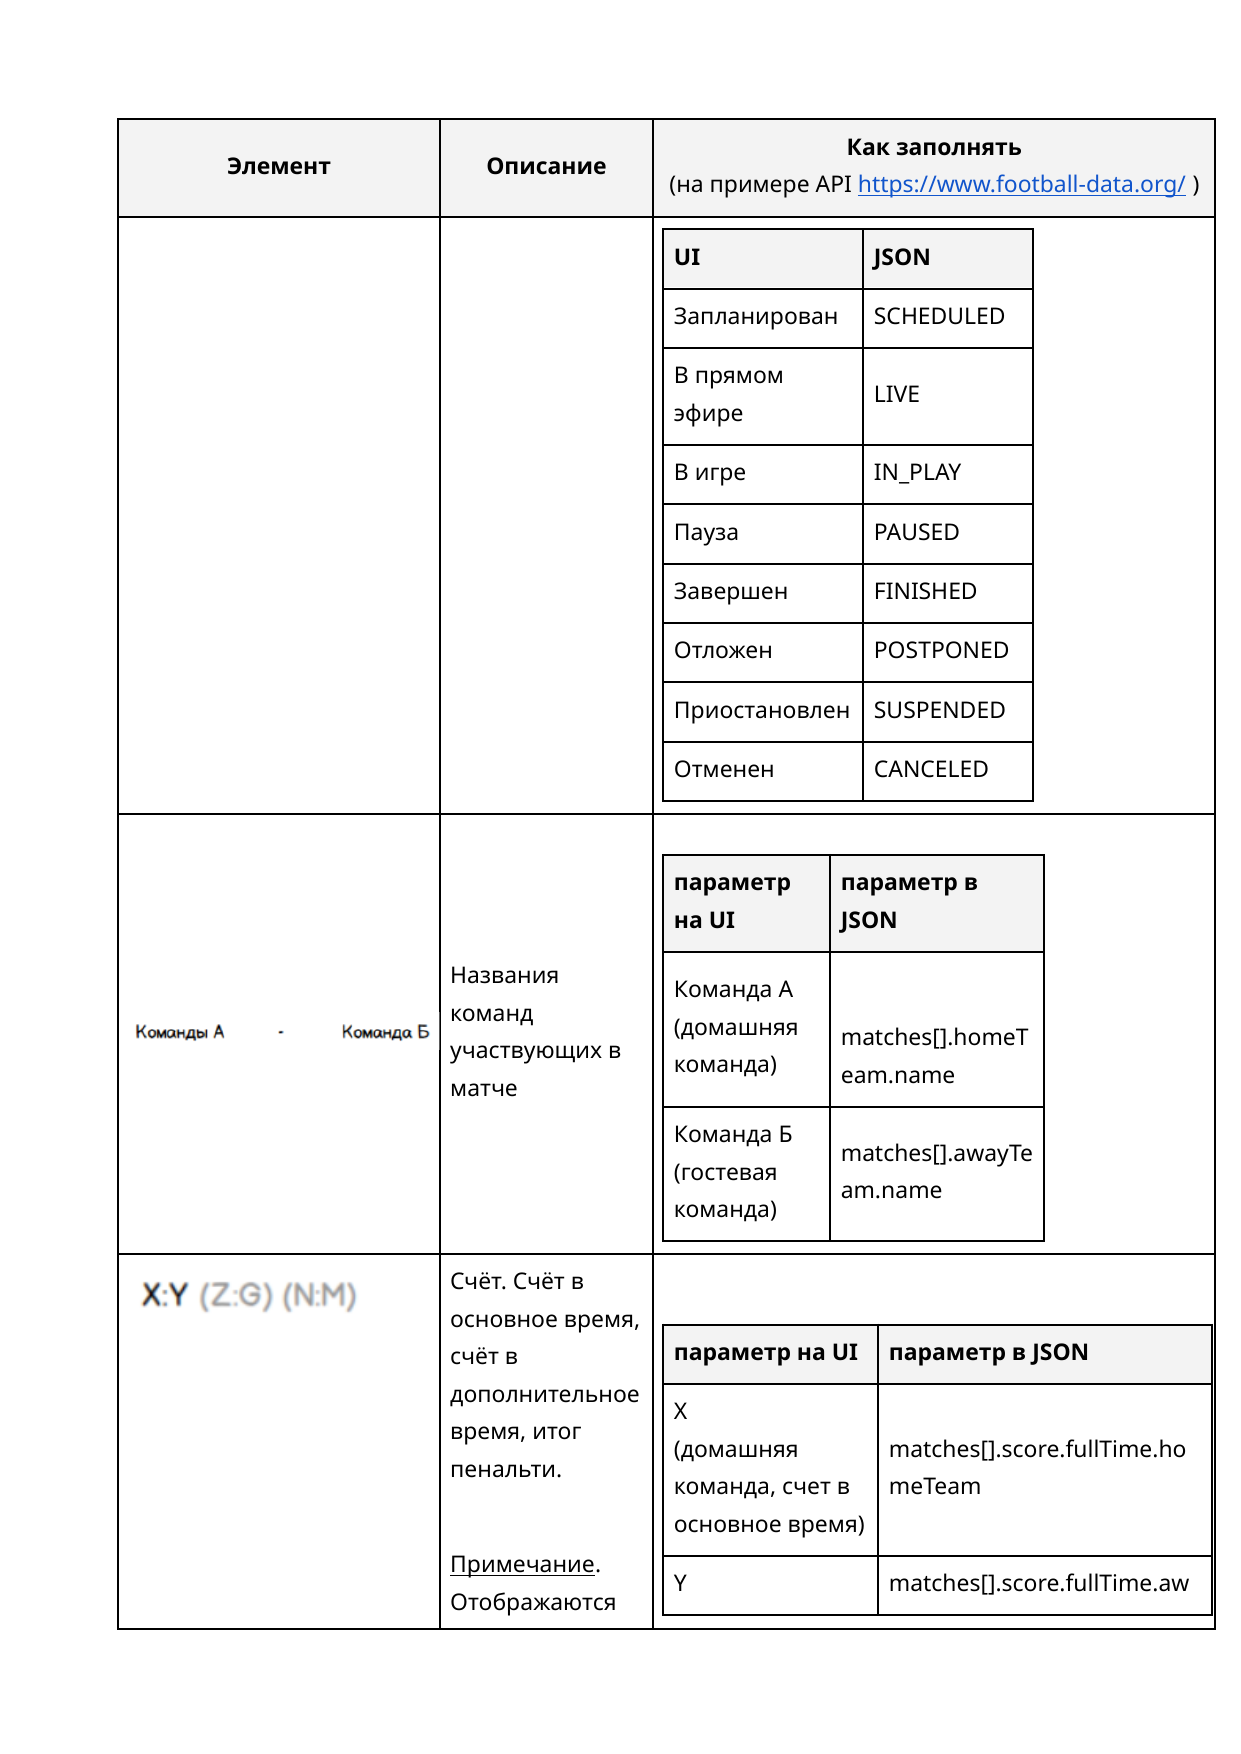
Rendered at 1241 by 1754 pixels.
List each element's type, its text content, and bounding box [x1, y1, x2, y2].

table_cell matches[].awayTeam.name [831, 1108, 1043, 1240]
table_cell IN_PLAY [864, 446, 1032, 503]
table_cell CANCELED [864, 743, 1032, 800]
table_header Описание [441, 120, 652, 216]
table_cell Команда А (домашняя команда) [664, 953, 829, 1106]
table_cell Y [664, 1557, 877, 1614]
table_cell Отменен [664, 743, 862, 800]
table_header Как заполнять (на примере API https://www.football-data.org/ ) [654, 120, 1214, 216]
table_header параметр на UI [664, 856, 829, 951]
table_header параметр в JSON [831, 856, 1043, 951]
table_cell matches[].homeTeam.name [831, 953, 1043, 1106]
table_cell [119, 1255, 439, 1628]
table_cell [654, 218, 1214, 812]
table_cell В прямом эфире [664, 349, 862, 444]
table_cell POSTPONED [864, 624, 1032, 681]
table_cell Счёт. Счёт в основное время, счёт в дополнительное время, итог пенальти. Примечание. Отображаются [441, 1255, 652, 1628]
picture [128, 1012, 440, 1050]
table_cell [119, 218, 439, 812]
table_header параметр на UI [664, 1326, 877, 1383]
table_header JSON [864, 230, 1032, 287]
table_cell PAUSED [864, 505, 1032, 562]
table_cell В игре [664, 446, 862, 503]
table_cell Команда Б (гостевая команда) [664, 1108, 829, 1240]
table_header параметр в JSON [879, 1326, 1211, 1383]
table_cell SUSPENDED [864, 683, 1032, 741]
table_cell Названия команд участвующих в матче [441, 815, 652, 1253]
table_cell SCHEDULED [864, 290, 1032, 347]
table_cell X (домашняя команда, счет в основное время) [664, 1385, 877, 1555]
table_cell FINISHED [864, 565, 1032, 622]
table_cell [654, 815, 1214, 1253]
table_cell Завершен [664, 565, 862, 622]
picture [128, 1265, 379, 1328]
table_cell matches[].score.fullTime.homeTeam [879, 1385, 1211, 1555]
table_cell [441, 218, 652, 812]
table_header Элемент [119, 120, 439, 216]
table_cell Пауза [664, 505, 862, 562]
table_cell matches[].score.fullTime.aw [879, 1557, 1211, 1614]
table_cell Отложен [664, 624, 862, 681]
table_header UI [664, 230, 862, 287]
table_cell [119, 815, 439, 1253]
table_cell [654, 1255, 1214, 1628]
table_cell Приостановлен [664, 683, 862, 741]
table_cell LIVE [864, 349, 1032, 444]
table_cell Запланирован [664, 290, 862, 347]
